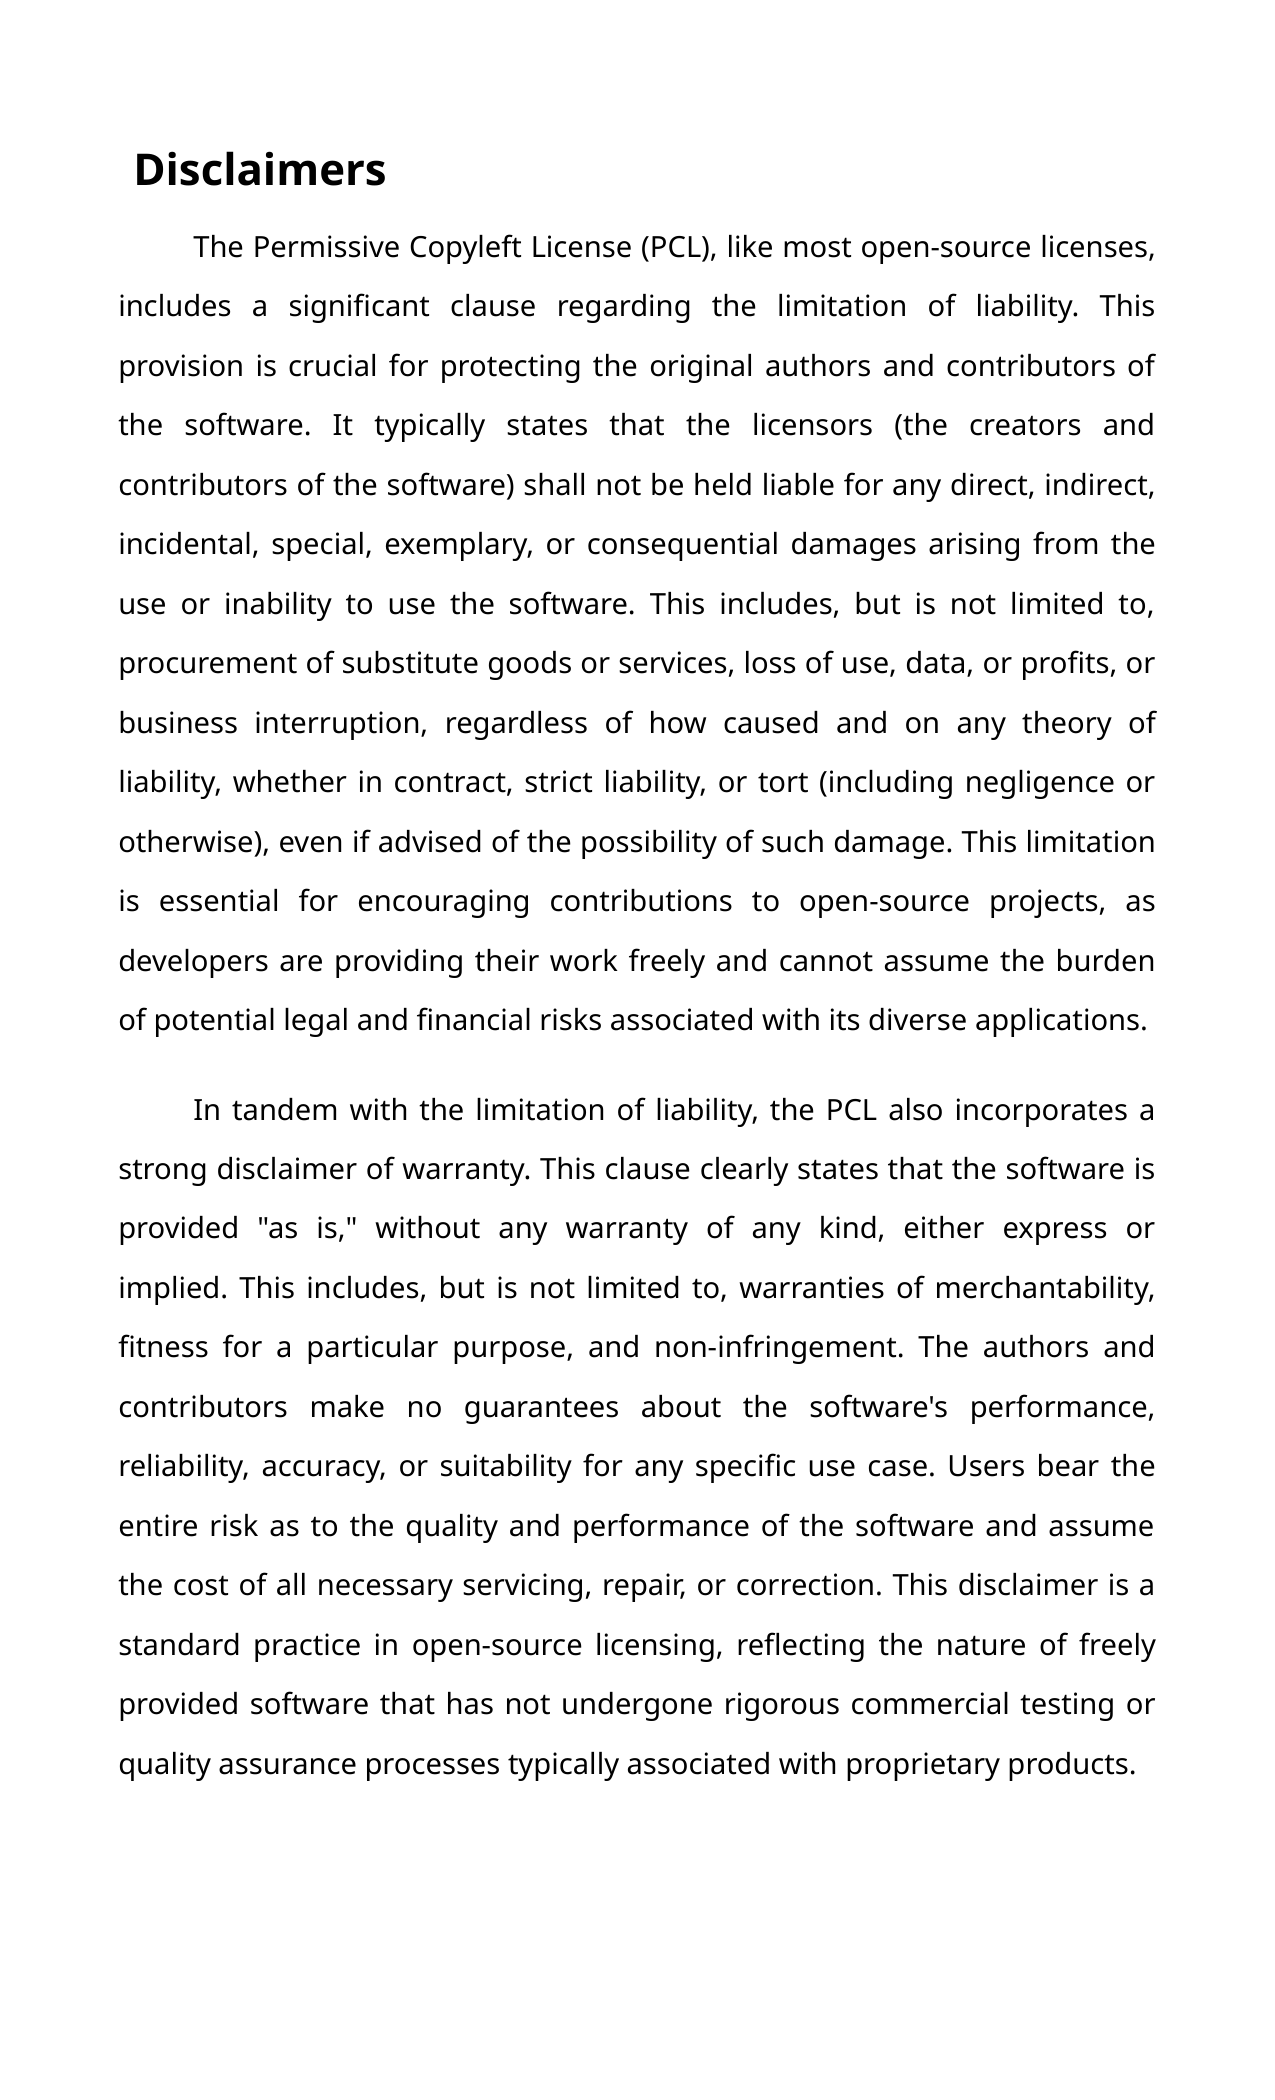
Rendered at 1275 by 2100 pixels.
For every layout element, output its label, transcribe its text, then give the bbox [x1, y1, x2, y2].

text The Permissive Copyleft License (PCL), like most open-source licenses, includes a significant clause regarding the limitation of liability. This provision is crucial for protecting the original authors and contributors of the software. It typically states that the licensors (the creators and contributors of the software) shall not be held liable for any direct, indirect, incidental, special, exemplary, or consequential damages arising from the use or inability to use the software. This includes, but is not limited to, procurement of substitute goods or services, loss of use, data, or profits, or business interruption, regardless of how caused and on any theory of liability, whether in contract, strict liability, or tort (including negligence or otherwise), even if advised of the possibility of such damage. This limitation is essential for encouraging contributions to open-source projects, as developers are providing their work freely and cannot assume the burden of potential legal and financial risks associated with its diverse applications. [118, 226, 1157, 1039]
text In tandem with the limitation of liability, the PCL also incorporates a strong disclaimer of warranty. This clause clearly states that the software is provided "as is," without any warranty of any kind, either express or implied. This includes, but is not limited to, warranties of merchantability, fitness for a particular purpose, and non-infringement. The authors and contributors make no guarantees about the software's performance, reliability, accuracy, or suitability for any specific use case. Users bear the entire risk as to the quality and performance of the software and assume the cost of all necessary servicing, repair, or correction. This disclaimer is a standard practice in open-source licensing, reflecting the nature of freely provided software that has not undergone rigorous commercial testing or quality assurance processes typically associated with proprietary products. [118, 1089, 1157, 1783]
subtitle Disclaimers [118, 139, 1157, 198]
